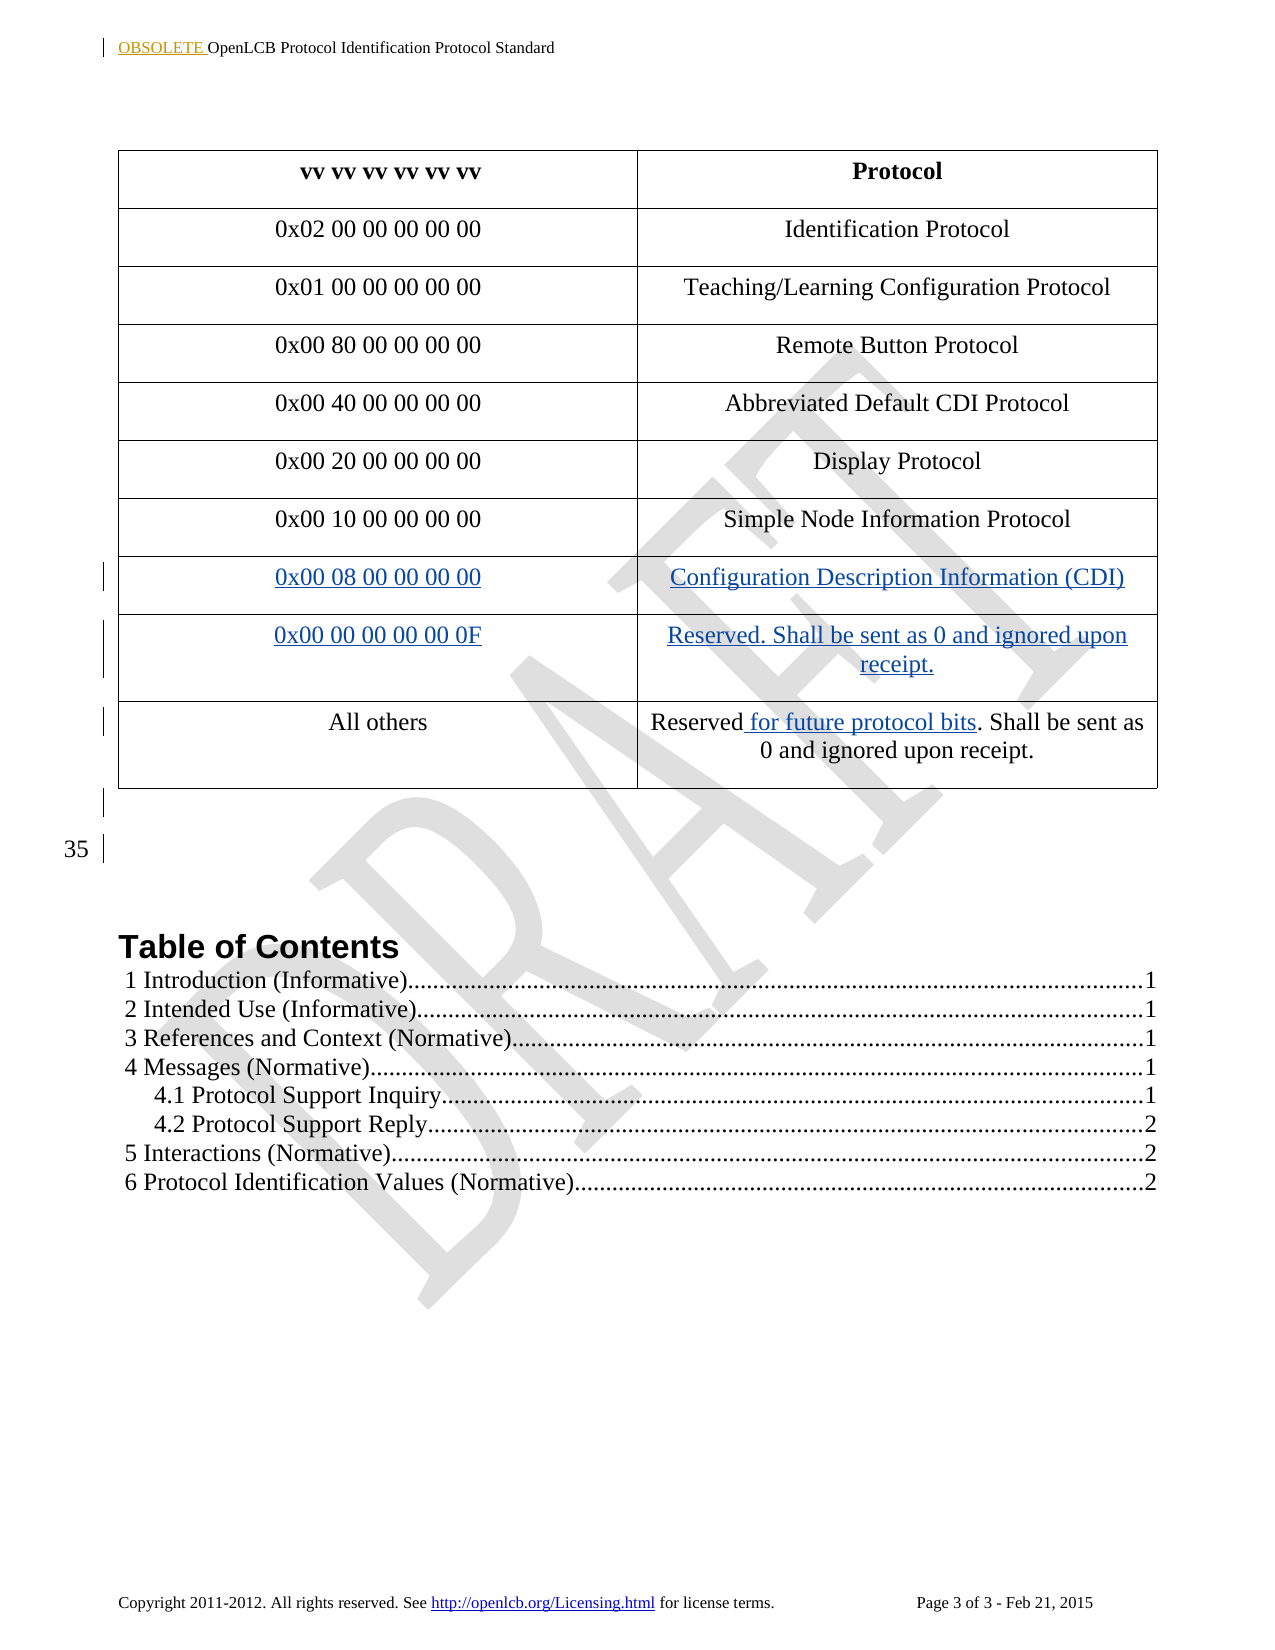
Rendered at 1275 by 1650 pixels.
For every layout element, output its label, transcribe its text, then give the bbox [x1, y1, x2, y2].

text 2 Intended Use (Informative) 1 [391, 994, 486, 1023]
text 4 Messages (Normative) 1 [451, 1052, 544, 1081]
table_cell Reserved. Shall be sent as 0 and ignored upon receipt. [749, 646, 807, 675]
table_cell 0x02 00 00 00 00 00 [119, 209, 637, 266]
text 4.2 Protocol Support Reply 2 [148, 1109, 291, 1138]
text 4 Messages (Normative) 1 [248, 1052, 433, 1081]
subtitle [703, 927, 1157, 966]
table_cell Reserved for future protocol bits. Shall be sent as 0 and ignored upon receipt. [805, 702, 1157, 788]
table_header Protocol [638, 151, 1157, 208]
table_header vv vv vv vv vv vv [119, 151, 637, 208]
text 2 Intended Use (Informative) 1 [118, 994, 193, 1023]
table_cell 0x00 20 00 00 00 00 [119, 441, 637, 498]
table_cell [547, 703, 637, 788]
table_cell Simple Node Information Protocol [671, 499, 917, 556]
text 2 Intended Use (Informative) 1 [717, 994, 1157, 1023]
table_cell Teaching/Learning Configuration Protocol [638, 267, 1157, 324]
text 4.2 Protocol Support Reply 2 [305, 1109, 477, 1138]
text 4 Messages (Normative) 1 [558, 1052, 1157, 1081]
text 3 References and Context (Normative) 1 [423, 1023, 515, 1052]
text 4.2 Protocol Support Reply 2 [602, 1109, 1157, 1138]
table_cell Configuration Description Information (CDI) [638, 581, 674, 614]
table_cell Reserved. Shall be sent as 0 and ignored upon receipt. [1019, 615, 1157, 701]
text 6 Protocol Identification Values (Normative) 2 [118, 1167, 349, 1196]
text 4.1 Protocol Support Inquiry 1 [587, 1081, 1157, 1109]
table_cell Simple Node Information Protocol [903, 499, 1157, 556]
table_cell 0x00 10 00 00 00 00 [119, 499, 637, 556]
table_cell Reserved. Shall be sent as 0 and ignored upon receipt. [820, 615, 1003, 645]
table_cell Display Protocol [757, 441, 859, 498]
table_cell Configuration Description Information (CDI) [961, 557, 1157, 614]
table_cell Reserved. Shall be sent as 0 and ignored upon receipt. [638, 615, 761, 701]
text 2 Intended Use (Informative) 1 [502, 994, 627, 1023]
text 1 Introduction (Informative) 1 [118, 966, 222, 994]
text 4.1 Protocol Support Inquiry 1 [277, 1081, 457, 1109]
text 1 Introduction (Informative) 1 [586, 966, 721, 994]
table_cell 0x00 00 00 00 00 0F [119, 615, 637, 701]
text 1 Introduction (Informative) 1 [505, 972, 569, 994]
text 5 Interactions (Normative) 2 [334, 1138, 490, 1167]
text 4 Messages (Normative) 1 [118, 1052, 234, 1081]
table_cell All others [119, 702, 586, 788]
text 3 References and Context (Normative) 1 [688, 1023, 1157, 1052]
table_cell [600, 702, 637, 727]
text 6 Protocol Identification Values (Normative) 2 [520, 1167, 1157, 1196]
table_cell Configuration Description Information (CDI) [691, 588, 975, 614]
table_cell Abbreviated Default CDI Protocol [638, 383, 805, 440]
table_cell Abbreviated Default CDI Protocol [815, 383, 1157, 440]
text 2 Intended Use (Informative) 1 [643, 994, 720, 1015]
text 4.1 Protocol Support Inquiry 1 [148, 1081, 262, 1109]
text 1 Introduction (Informative) 1 [234, 977, 332, 994]
text 3 References and Context (Normative) 1 [118, 1023, 205, 1052]
subtitle Table of Contents [118, 927, 429, 966]
text 4.1 Protocol Support Inquiry 1 [476, 1081, 572, 1109]
table_cell Reserved for future protocol bits. Shall be sent as 0 and ignored upon receipt. [638, 702, 848, 788]
text 3 References and Context (Normative) 1 [219, 1023, 405, 1052]
table_cell 0x00 80 00 00 00 00 [119, 325, 637, 382]
text 4.2 Protocol Support Reply 2 [495, 1109, 584, 1138]
table_cell Configuration Description Information (CDI) [665, 557, 948, 587]
table_cell Reserved. Shall be sent as 0 and ignored upon receipt. [798, 646, 1033, 701]
text 5 Interactions (Normative) 2 [511, 1138, 1157, 1167]
text 1 Introduction (Informative) 1 [352, 966, 457, 994]
table_cell 0x00 40 00 00 00 00 [119, 383, 637, 440]
subtitle [433, 927, 515, 966]
text 6 Protocol Identification Values (Normative) 2 [363, 1167, 493, 1196]
table_cell Reserved. Shall be sent as 0 and ignored upon receipt. [718, 615, 812, 645]
table_cell Identification Protocol [638, 209, 1157, 266]
table_cell Display Protocol [638, 441, 756, 498]
text 2 Intended Use (Informative) 1 [212, 994, 373, 1023]
table_cell Remote Button Protocol [638, 325, 1157, 382]
text 3 References and Context (Normative) 1 [529, 1023, 684, 1052]
text 5 Interactions (Normative) 2 [118, 1138, 320, 1167]
table_cell Simple Node Information Protocol [638, 499, 689, 550]
table_cell 0x01 00 00 00 00 00 [119, 267, 637, 324]
table_cell Display Protocol [845, 441, 1157, 498]
table_cell 0x00 08 00 00 00 00 [119, 557, 637, 614]
text 1 Introduction (Informative) 1 [746, 966, 1157, 994]
subtitle [541, 927, 709, 966]
